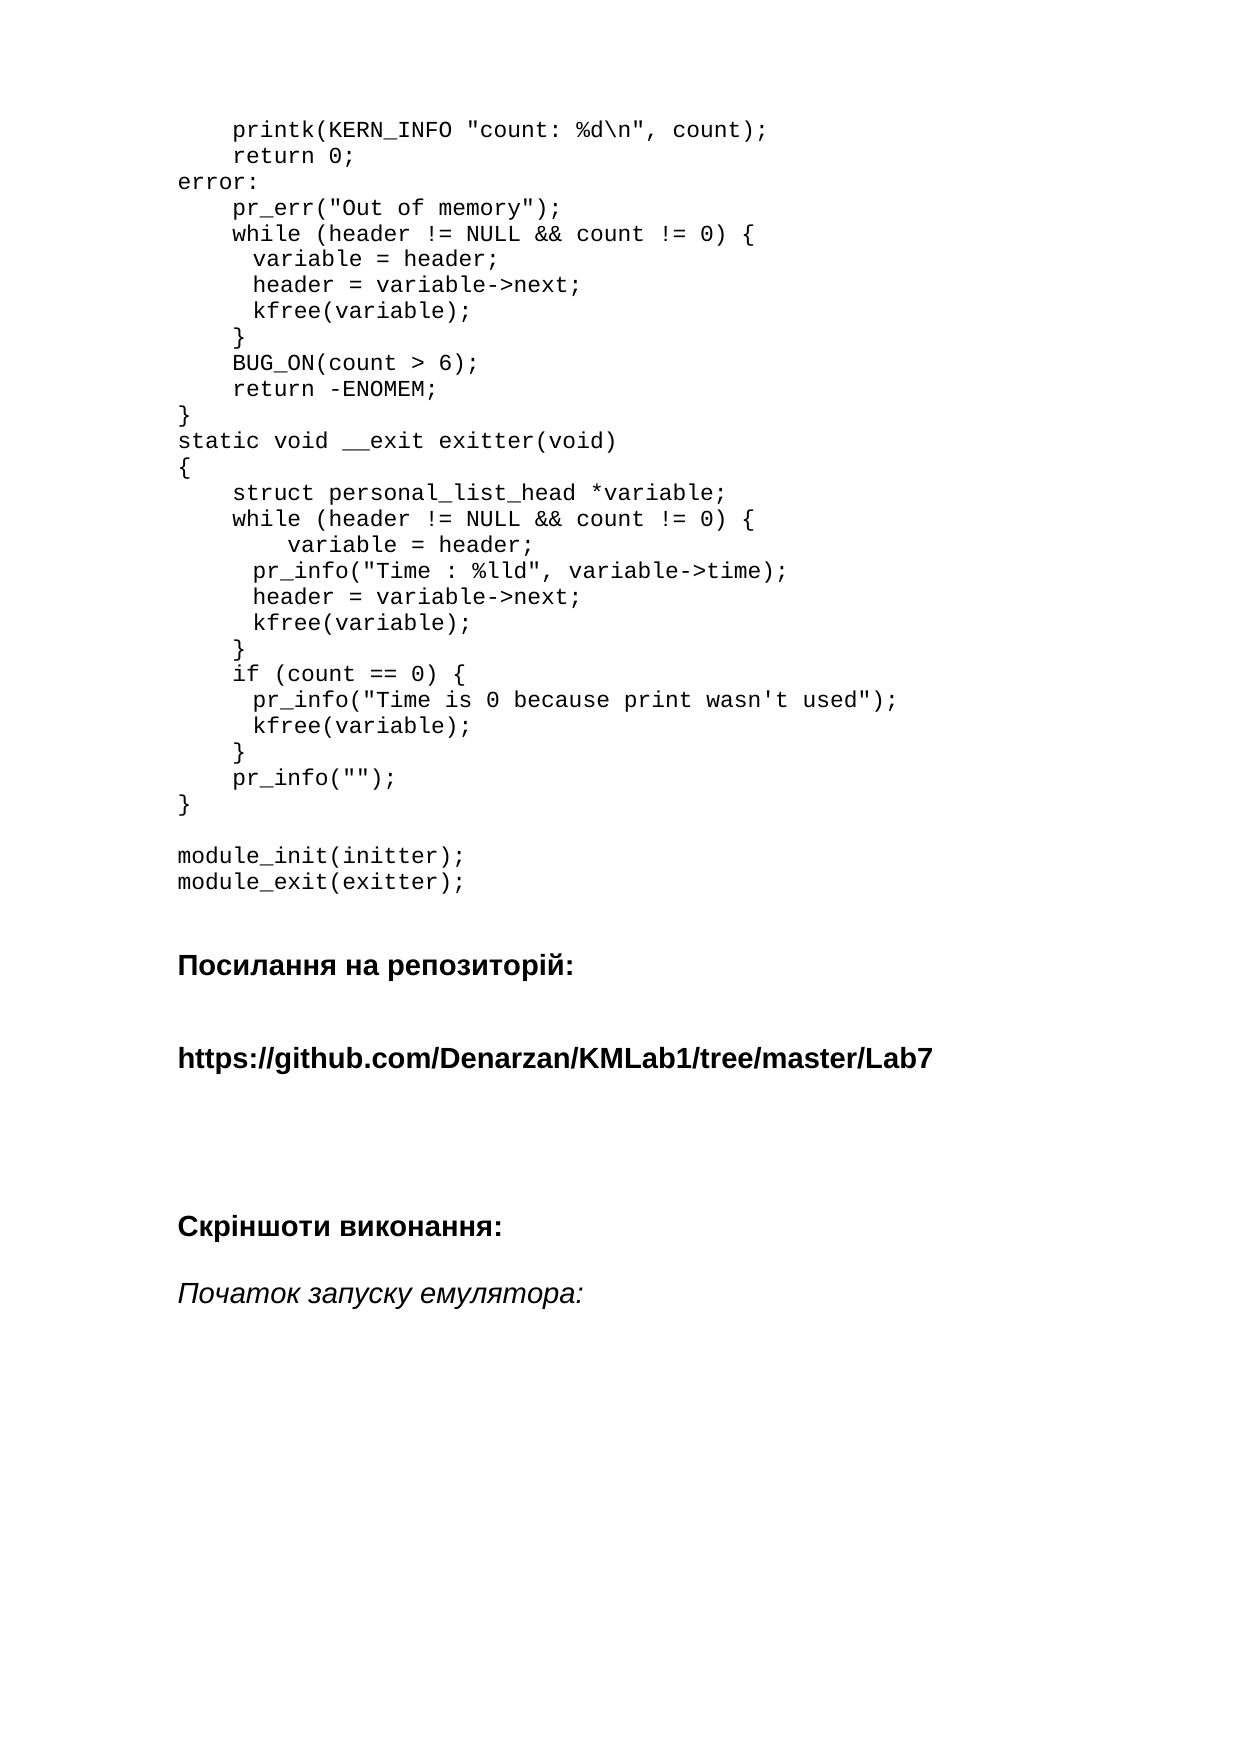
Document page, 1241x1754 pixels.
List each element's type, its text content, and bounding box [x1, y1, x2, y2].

text while (header != NULL && count != 0) { [177, 507, 1152, 533]
text module_exit(exitter); [177, 870, 1152, 896]
text } [177, 792, 1152, 818]
text header = variable->next; [177, 274, 1152, 300]
text return 0; [177, 144, 1152, 170]
text return -ENOMEM; [177, 377, 1152, 403]
text } [177, 326, 1152, 352]
text BUG_ON(count > 6); [177, 352, 1152, 377]
text pr_info("Time : %lld", variable->time); [177, 559, 1152, 585]
text kfree(variable); [177, 611, 1152, 637]
text pr_info(""); [177, 767, 1152, 792]
text static void __exit exitter(void) [177, 429, 1152, 455]
text module_init(initter); [177, 844, 1152, 870]
text https://github.com/Denarzan/KMLab1/tree/master/Lab7 [177, 1041, 1152, 1075]
text header = variable->next; [177, 585, 1152, 611]
text } [177, 741, 1152, 767]
text kfree(variable); [177, 300, 1152, 326]
text Посилання на репозиторій: [177, 948, 1152, 982]
text } [177, 637, 1152, 663]
text } [177, 403, 1152, 429]
text error: [177, 170, 1152, 196]
text pr_info("Time is 0 because print wasn't used"); [177, 689, 1152, 715]
text kfree(variable); [177, 715, 1152, 741]
text variable = header; [177, 248, 1152, 274]
text Початок запуску емулятора: [177, 1276, 1152, 1309]
text struct personal_list_head *variable; [177, 481, 1152, 507]
text Скріншоти виконання: [177, 1209, 1152, 1242]
text while (header != NULL && count != 0) { [177, 222, 1152, 248]
text { [177, 455, 1152, 481]
text variable = header; [177, 533, 1152, 559]
text pr_err("Out of memory"); [177, 196, 1152, 222]
text printk(KERN_INFO "count: %d\n", count); [177, 118, 1152, 144]
text if (count == 0) { [177, 663, 1152, 689]
